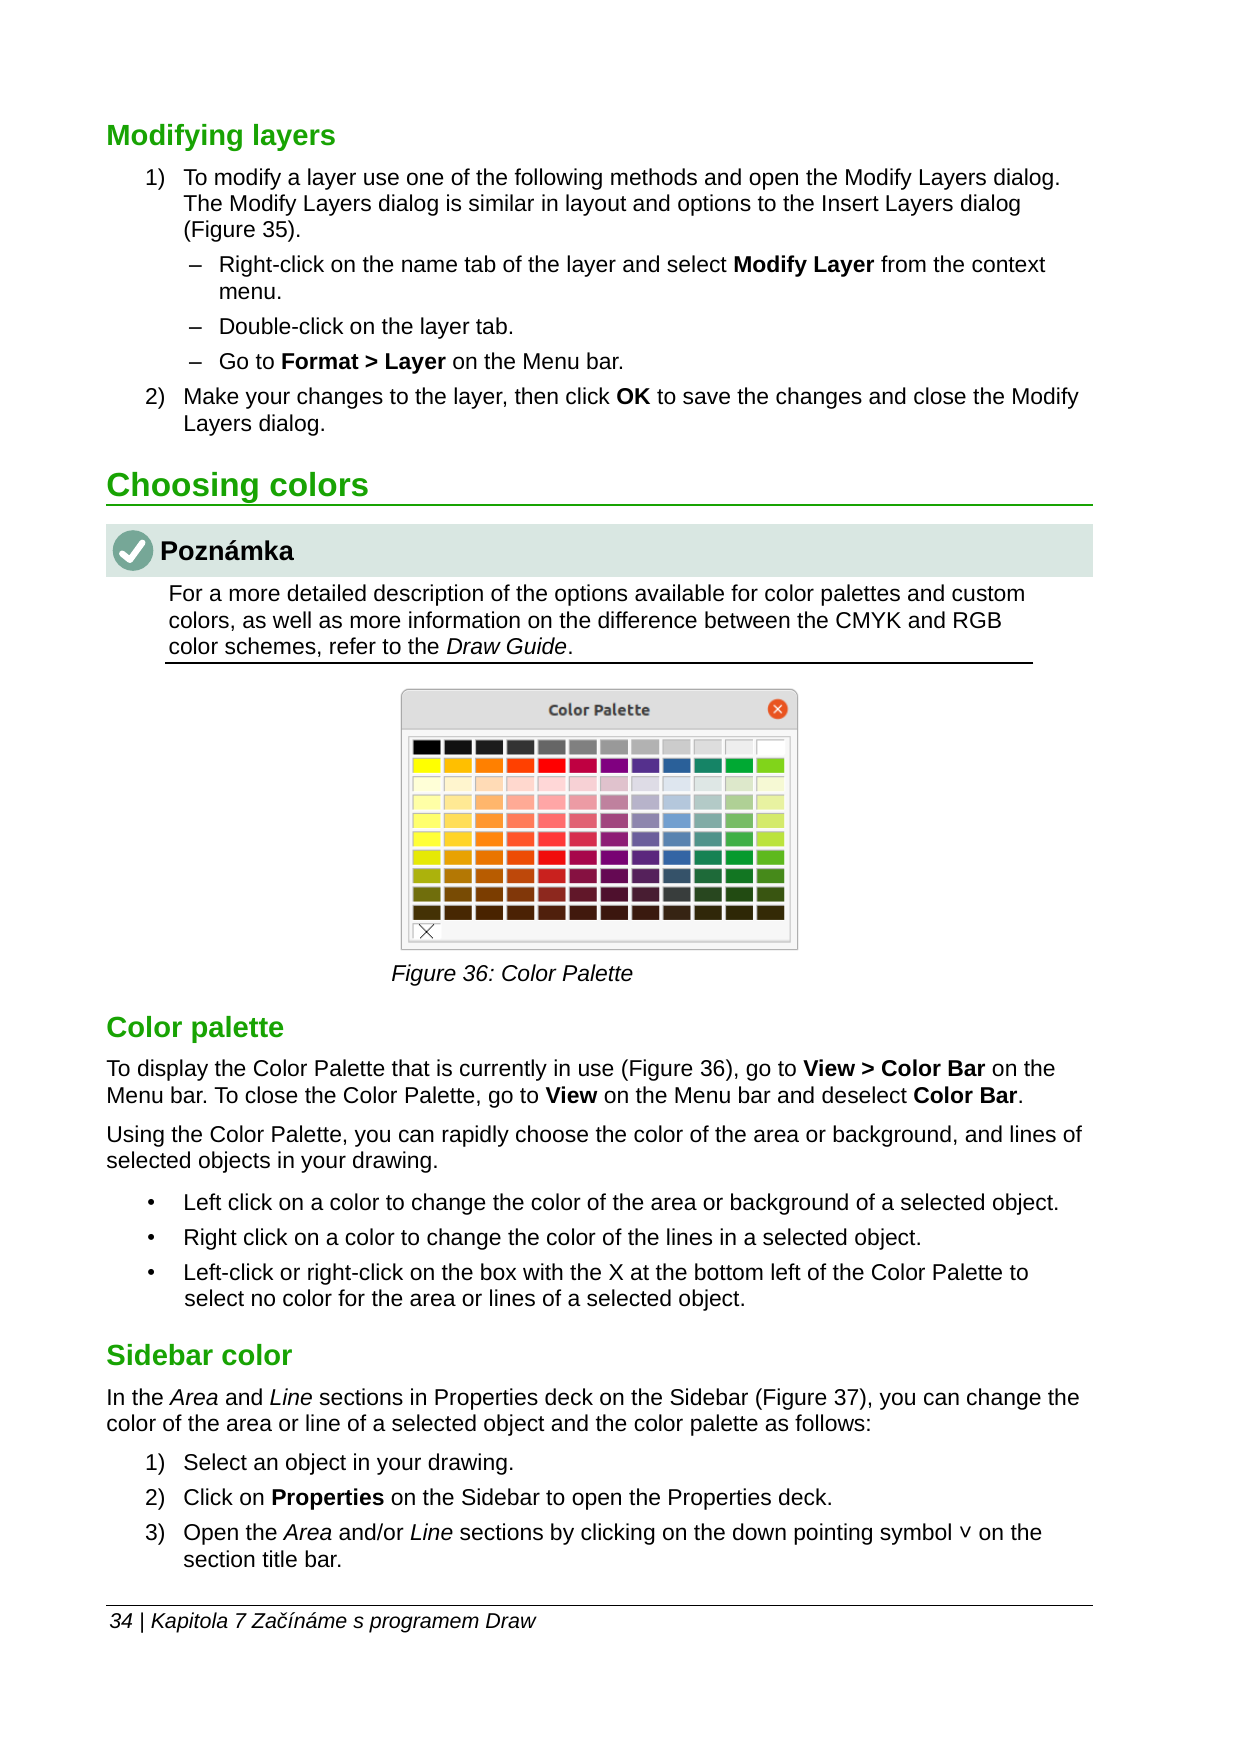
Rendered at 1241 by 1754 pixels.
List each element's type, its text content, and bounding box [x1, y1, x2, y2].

list Open the Area and/or Line sections by clicking on the down pointing symbol ˅ on the section title bar. [165, 1519, 1093, 1572]
subtitle Sidebar color [106, 1338, 1093, 1372]
list Right-click on the name tab of the layer and select Modify Layer from the context menu. [189, 251, 1093, 304]
text In the Area and Line sections in Properties deck on the Sidebar (Figure 37), you can change the color of the area or line of a selected object and the color palette as follows: [106, 1384, 1093, 1436]
list To modify a layer use one of the following methods and open the Modify Layers dialog. The Modify Layers dialog is similar in layout and options to the Insert Layers dialog (Figure 35). [165, 163, 1093, 242]
text For a more detailed description of the options available for color palettes and custom colors, as well as more information on the difference between the CMYK and RGB color schemes, refer to the Draw Guide. [165, 577, 1033, 662]
subtitle Modifying layers [106, 118, 1093, 152]
list Click on Properties on the Sidebar to open the Properties deck. [165, 1484, 1093, 1510]
text To display the Color Palette that is currently in use (Figure 36), go to View > Color Bar on the Menu bar. To close the Color Palette, go to View on the Menu bar and deselect Color Bar. [106, 1055, 1093, 1108]
text Figure 36: Color Palette [391, 960, 808, 986]
subtitle Choosing colors [106, 466, 1093, 504]
list Select an object in your drawing. [165, 1449, 1093, 1475]
subtitle Poznámka [106, 524, 1093, 577]
subtitle Color palette [106, 1010, 1093, 1043]
text Using the Color Palette, you can rapidly choose the color of the area or background, and lines of selected objects in your drawing. [106, 1121, 1093, 1173]
list Make your changes to the layer, then click OK to save the changes and close the Modify Layers dialog. [165, 383, 1093, 436]
list Left click on a color to change the color of the area or background of a selected object. [144, 1186, 1093, 1215]
list Left-click or right-click on the box with the X at the bottom left of the Color Palette to select no color for the area or lines of a selected object. [144, 1256, 1093, 1315]
list Double-click on the layer tab. [189, 313, 1093, 339]
picture [391, 682, 808, 960]
list Go to Format > Layer on the Menu bar. [189, 348, 1093, 374]
list Right click on a color to change the color of the lines in a selected object. [144, 1221, 1093, 1250]
